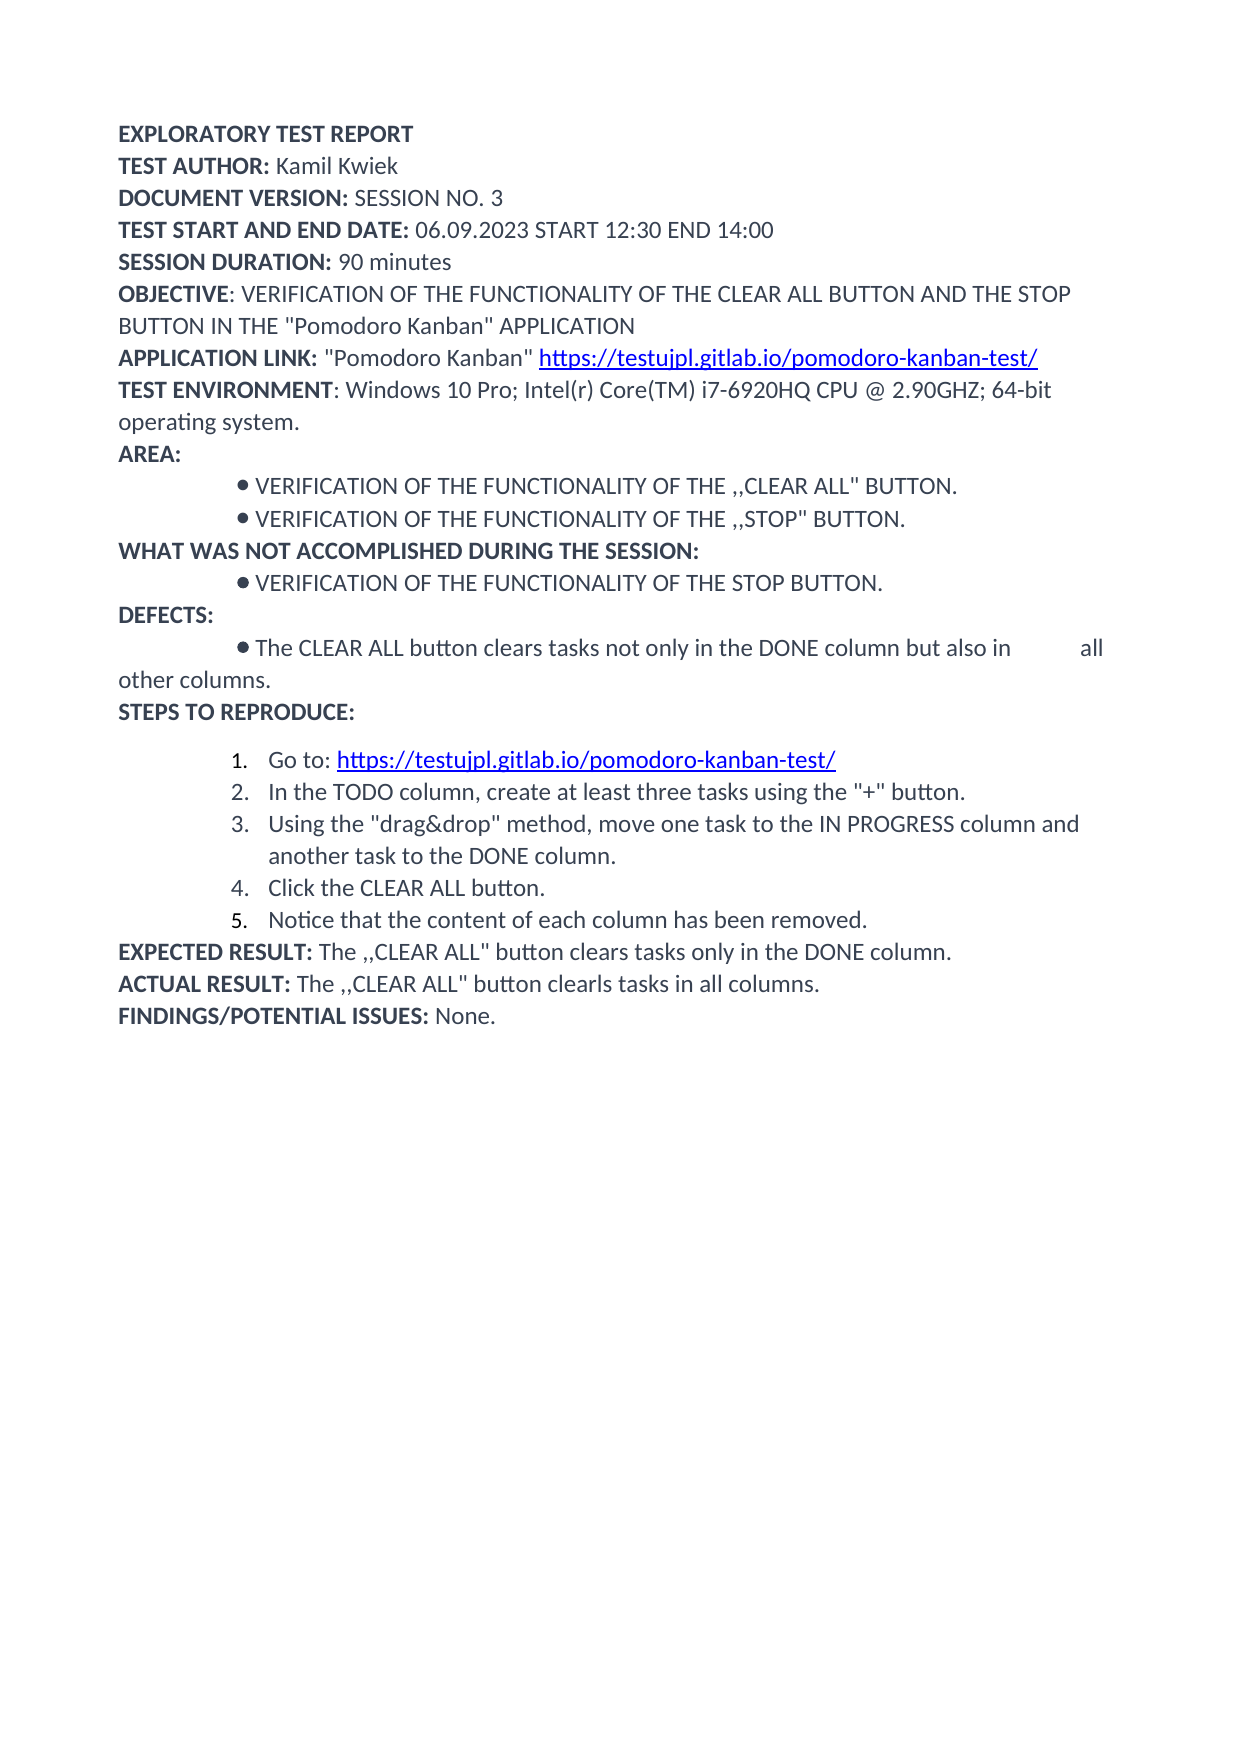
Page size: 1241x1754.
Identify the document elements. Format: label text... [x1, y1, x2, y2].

text EXPLORATORY TEST REPORT TEST AUTHOR: Kamil Kwiek DOCUMENT VERSION: SESSION NO. 3 TEST START AND END DATE: 06.09.2023 START 12:30 END 14:00 SESSION DURATION: 90 minutes OBJECTIVE: VERIFICATION OF THE FUNCTIONALITY OF THE CLEAR ALL BUTTON AND THE STOP BUTTON IN THE "Pomodoro Kanban" APPLICATION APPLICATION LINK: "Pomodoro Kanban" https://testujpl.gitlab.io/pomodoro-kanban-test/ TEST ENVIRONMENT: Windows 10 Pro; Intel(r) Core(TM) i7-6920HQ CPU @ 2.90GHZ; 64-bit operating system. AREA: ⦁ VERIFICATION OF THE FUNCTIONALITY OF THE ,,CLEAR ALL" BUTTON. ⦁ VERIFICATION OF THE FUNCTIONALITY OF THE ,,STOP" BUTTON. WHAT WAS NOT ACCOMPLISHED DURING THE SESSION: ⦁ VERIFICATION OF THE FUNCTIONALITY OF THE STOP BUTTON. DEFECTS: ⦁ The CLEAR ALL button clears tasks not only in the DONE column but also in all other columns. STEPS TO REPRODUCE: [118, 118, 1122, 726]
list Notice that the content of each column has been removed. [231, 904, 1122, 935]
list Click the CLEAR ALL button. [231, 872, 1122, 903]
text EXPECTED RESULT: The ,,CLEAR ALL" button clears tasks only in the DONE column. ACTUAL RESULT: The ,,CLEAR ALL" button clearls tasks in all columns. FINDINGS/POTENTIAL ISSUES: None. [118, 936, 1122, 1031]
list Using the "drag&drop" method, move one task to the IN PROGRESS column and another task to the DONE column. [231, 808, 1122, 871]
list Go to: https://testujpl.gitlab.io/pomodoro-kanban-test/ [231, 744, 1122, 775]
list In the TODO column, create at least three tasks using the "+" button. [231, 776, 1122, 807]
